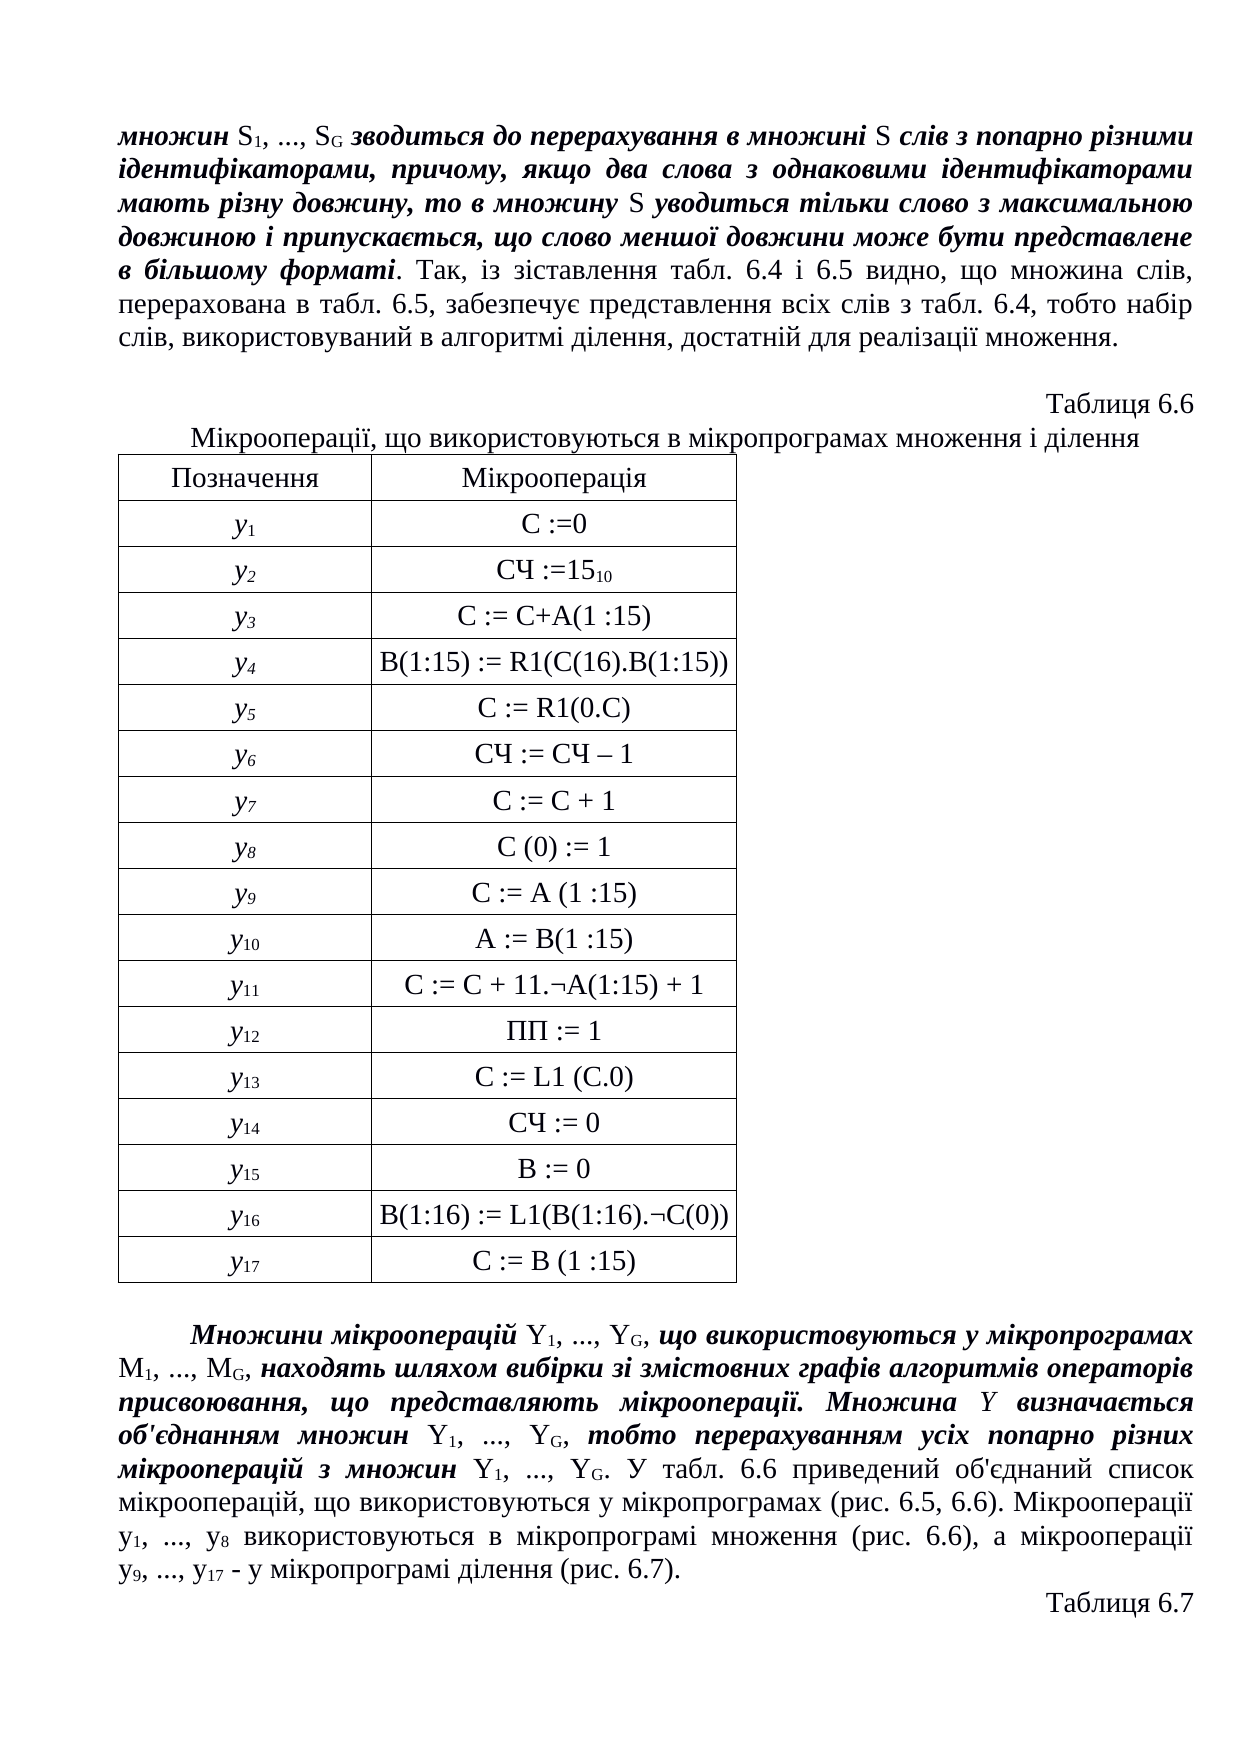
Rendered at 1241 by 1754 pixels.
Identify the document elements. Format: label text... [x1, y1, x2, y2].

table_cell у11 [119, 961, 371, 1006]
table_cell у16 [119, 1191, 371, 1236]
text множин S1, ..., SG зводиться до перерахування в множині S слів з попарно різними ідентифікаторами, причому, якщо два слова з однаковими ідентифікаторами мають різну довжину, то в множину S уводиться тільки слово з максимальною довжиною і припускається, що слово меншої довжини може бути представлене в більшому форматі. Так, із зіставлення табл. 6.4 і 6.5 видно, що множина слів, перерахована в табл. 6.5, забезпечує представлення всіх слів з табл. 6.4, тобто набір слів, використовуваний в алгоритмі ділення, достатній для реалізації множення. [118, 118, 1194, 353]
table_header Позначення [119, 455, 371, 499]
table_cell B(1:16) := L1(B(1:16).¬C(0)) [372, 1191, 736, 1236]
table_cell у6 [119, 731, 371, 776]
table_cell у5 [119, 685, 371, 730]
table_cell C := L1 (C.0) [372, 1053, 736, 1098]
table_cell у3 [119, 593, 371, 638]
table_cell у2 [119, 547, 371, 592]
table_cell C := C+A(1 :15) [372, 593, 736, 638]
table_cell у8 [119, 823, 371, 868]
table_cell C := C + 11.¬А(1:15) + 1 [372, 961, 736, 1006]
table_cell C (0) := 1 [372, 823, 736, 868]
table_cell C := A (1 :15) [372, 869, 736, 914]
table_cell СЧ := СЧ – 1 [372, 731, 736, 776]
table_cell у15 [119, 1145, 371, 1190]
table_cell у9 [119, 869, 371, 914]
text Таблиця 6.7 [118, 1585, 1194, 1619]
table_cell у12 [119, 1007, 371, 1052]
table_cell у13 [119, 1053, 371, 1098]
table_cell у4 [119, 639, 371, 684]
table_cell у10 [119, 915, 371, 960]
table_cell C :=0 [372, 501, 736, 546]
table_cell C := C + 1 [372, 777, 736, 822]
table_cell у17 [119, 1237, 371, 1282]
table_cell B := 0 [372, 1145, 736, 1190]
table_cell B(1:15) := R1(C(16).B(1:15)) [372, 639, 736, 684]
table_cell ПП := 1 [372, 1007, 736, 1052]
table_cell у7 [119, 777, 371, 822]
table_header Мікрооперація [372, 455, 736, 499]
text Таблиця 6.6 [118, 386, 1194, 420]
table_cell у14 [119, 1099, 371, 1144]
table_cell СЧ := 0 [372, 1099, 736, 1144]
table_cell у1 [119, 501, 371, 546]
table_cell C := R1(0.C) [372, 685, 736, 730]
table_cell C := B (1 :15) [372, 1237, 736, 1282]
table_cell СЧ :=1510 [372, 547, 736, 592]
text Мікрооперації, що використовуються в мікропрограмах множення і ділення [118, 420, 1194, 453]
text Множини мікрооперацій Y1, ..., YG, що використовуються у мікропрограмах M1, ..., MG, находять шляхом вибірки зі змістовних графів алгоритмів операторів присвоювання, що представляють мікрооперації. Множина Y визначається об'єднанням множин Y1, ..., YG, тобто перерахуванням усіх попарно різних мікрооперацій з множин Y1, ..., YG. У табл. 6.6 приведений об'єднаний список мікрооперацій, що використовуються у мікропрограмах (рис. 6.5, 6.6). Мікрооперації у1, ..., у8 використовуються в мікропрограмі множення (рис. 6.6), а мікрооперації у9, ..., у17 - у мікропрограмі ділення (рис. 6.7). [118, 1317, 1194, 1585]
table_cell A := B(1 :15) [372, 915, 736, 960]
